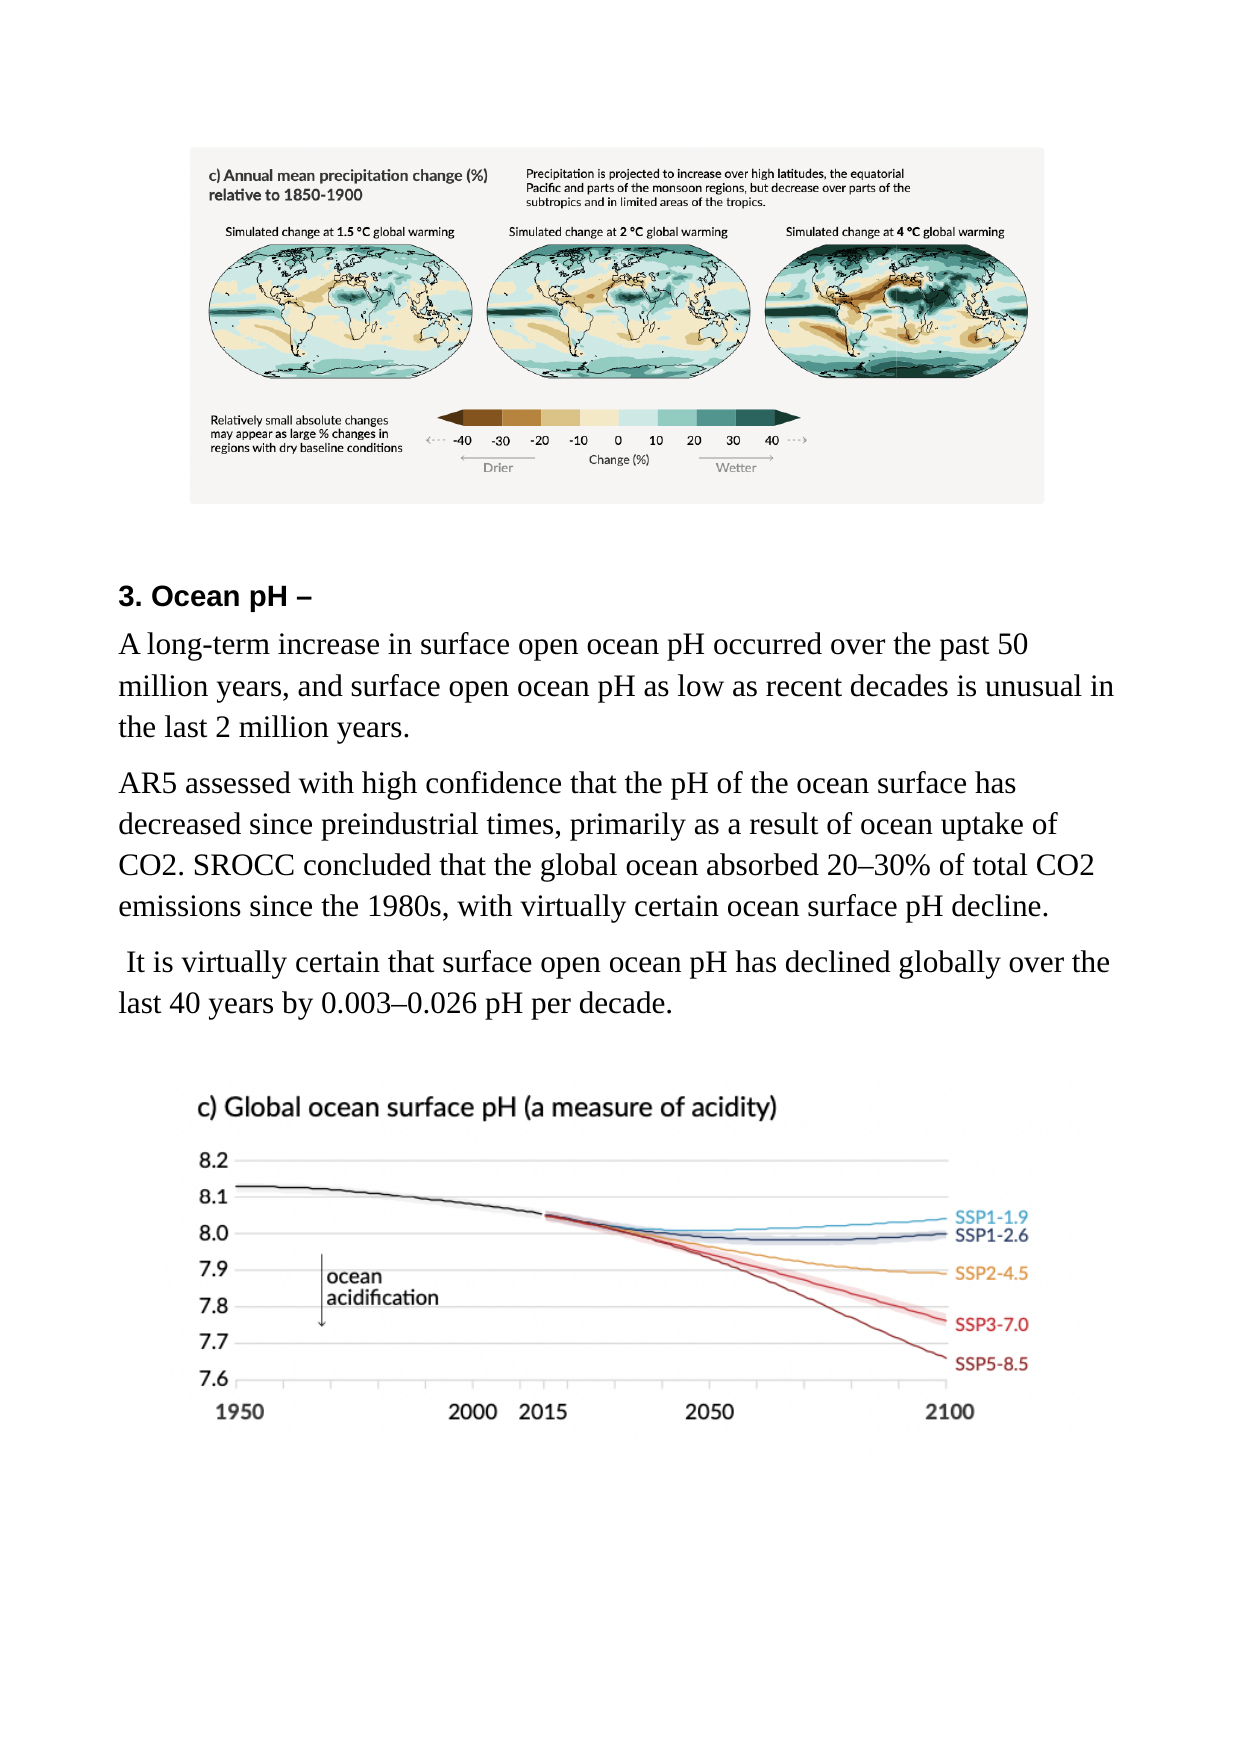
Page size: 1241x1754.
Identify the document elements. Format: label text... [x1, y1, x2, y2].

text It is virtually certain that surface open ocean pH has declined globally over the last 40 years by 0.003–0.026 pH per decade. [118, 943, 1122, 1021]
picture [166, 1082, 1080, 1454]
subtitle 3. Ocean pH – [118, 579, 1122, 613]
text A long-term increase in surface open ocean pH occurred over the past 50 million years, and surface open ocean pH as low as recent decades is unusual in the last 2 million years. [118, 626, 1122, 744]
picture [176, 144, 1056, 513]
text AR5 assessed with high confidence that the pH of the ocean surface has decreased since preindustrial times, primarily as a result of ocean uptake of CO2. SROCC concluded that the global ocean absorbed 20–30% of total CO2 emissions since the 1980s, with virtually certain ocean surface pH decline. [118, 764, 1122, 923]
